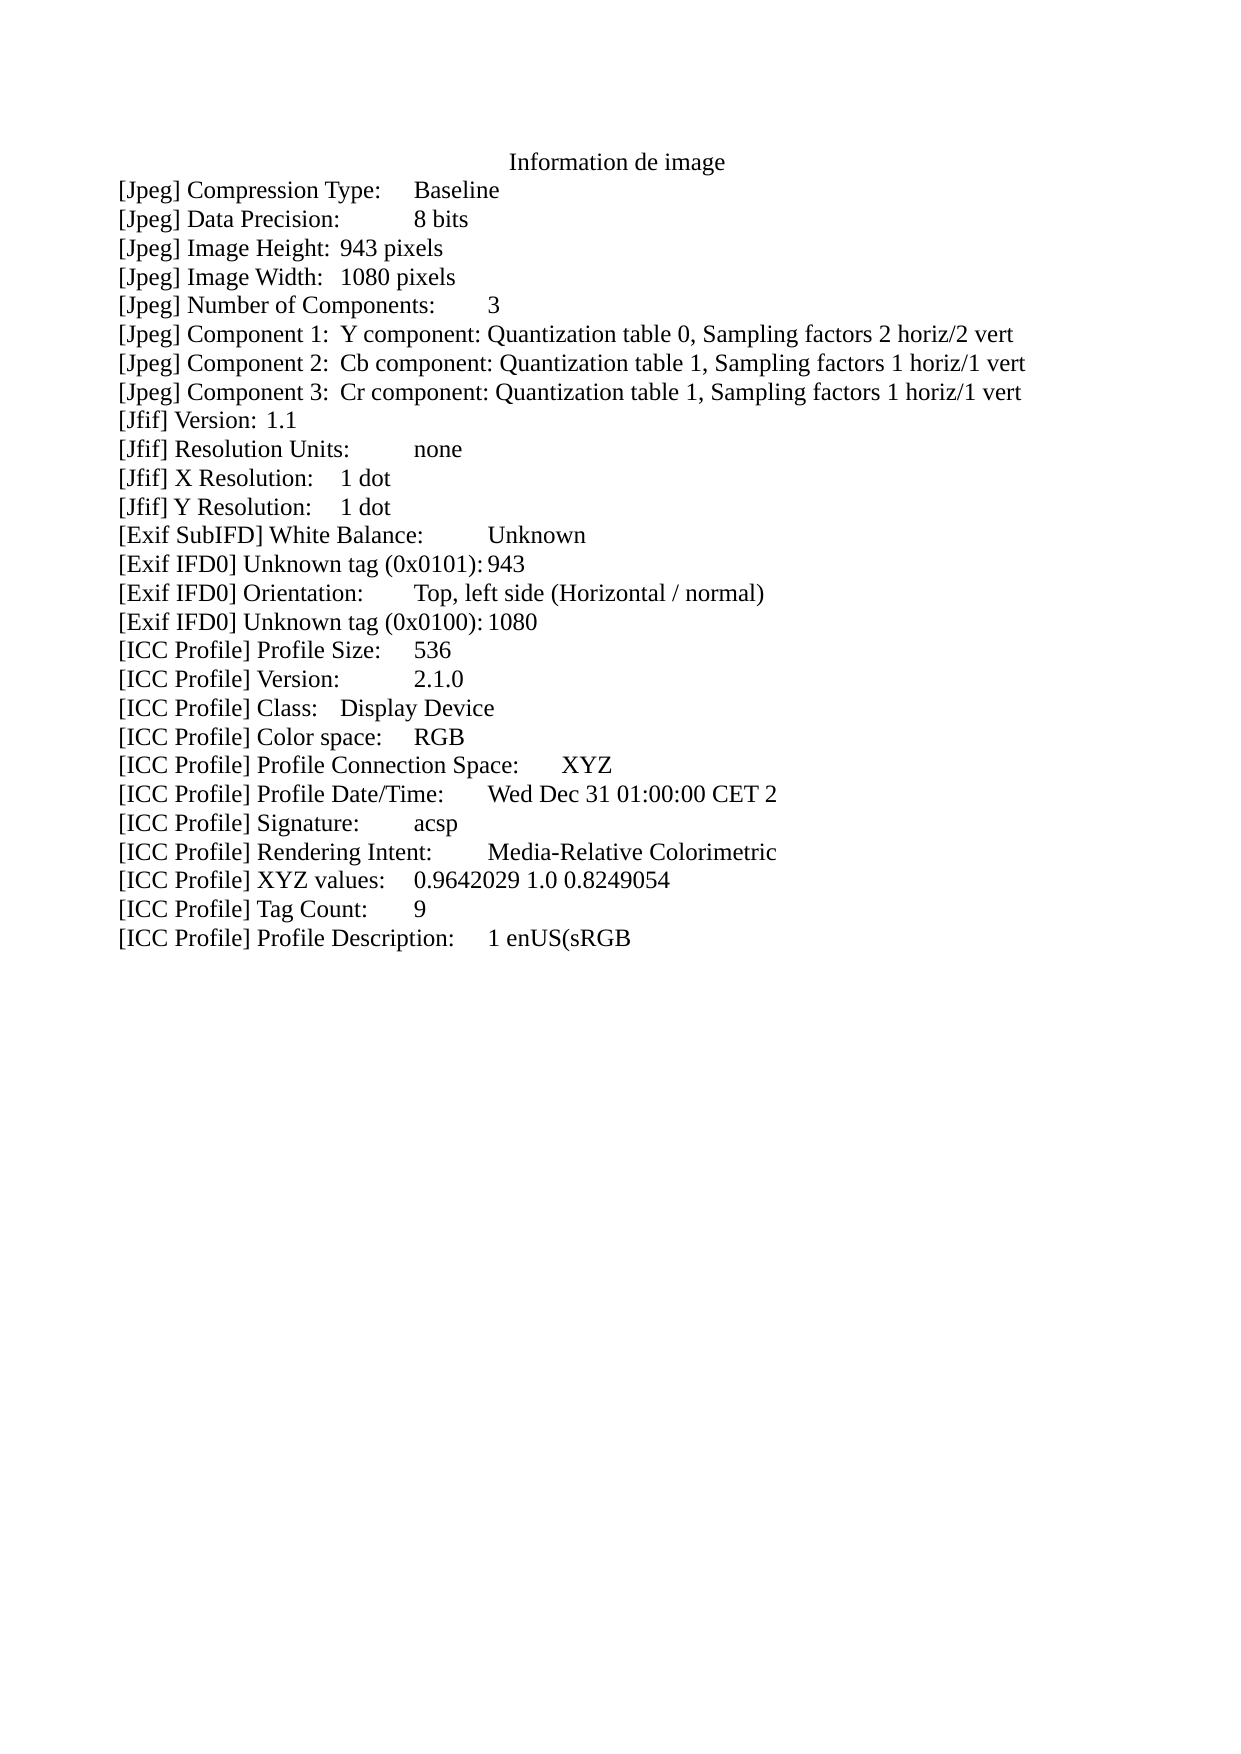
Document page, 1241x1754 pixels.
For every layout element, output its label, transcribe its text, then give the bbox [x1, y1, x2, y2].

text [ICC Profile] Class: Display Device [118, 693, 1122, 722]
text [ICC Profile] Rendering Intent: Media-Relative Colorimetric [118, 837, 1122, 866]
text [Jfif] Resolution Units: none [118, 434, 1122, 463]
text [Jpeg] Compression Type: Baseline [118, 176, 1122, 204]
text [ICC Profile] Profile Date/Time: Wed Dec 31 01:00:00 CET 2 [118, 779, 1122, 808]
text [Jfif] Y Resolution: 1 dot [118, 492, 1122, 521]
text [Exif IFD0] Orientation: Top, left side (Horizontal / normal) [118, 578, 1122, 607]
text Information de image [118, 147, 1122, 176]
text [Jpeg] Image Height: 943 pixels [118, 233, 1122, 262]
text [Jfif] X Resolution: 1 dot [118, 463, 1122, 492]
text [ICC Profile] Profile Description: 1 enUS(sRGB [118, 923, 1122, 952]
text [Jpeg] Image Width: 1080 pixels [118, 262, 1122, 291]
text [Jpeg] Component 2: Cb component: Quantization table 1, Sampling factors 1 horiz/1 vert [118, 348, 1122, 377]
text [Exif IFD0] Unknown tag (0x0101): 943 [118, 549, 1122, 578]
text [Jpeg] Component 1: Y component: Quantization table 0, Sampling factors 2 horiz/2 vert [118, 319, 1122, 348]
text [Exif IFD0] Unknown tag (0x0100): 1080 [118, 607, 1122, 636]
text [ICC Profile] Color space: RGB [118, 722, 1122, 751]
text [ICC Profile] Profile Connection Space: XYZ [118, 751, 1122, 779]
text [ICC Profile] Signature: acsp [118, 808, 1122, 837]
text [Exif SubIFD] White Balance: Unknown [118, 521, 1122, 549]
text [Jpeg] Data Precision: 8 bits [118, 204, 1122, 233]
text [Jpeg] Number of Components: 3 [118, 291, 1122, 319]
text [Jfif] Version: 1.1 [118, 406, 1122, 434]
text [ICC Profile] Profile Size: 536 [118, 636, 1122, 664]
text [Jpeg] Component 3: Cr component: Quantization table 1, Sampling factors 1 horiz/1 vert [118, 377, 1122, 406]
text [ICC Profile] XYZ values: 0.9642029 1.0 0.8249054 [118, 866, 1122, 894]
text [ICC Profile] Tag Count: 9 [118, 894, 1122, 923]
text [ICC Profile] Version: 2.1.0 [118, 664, 1122, 693]
